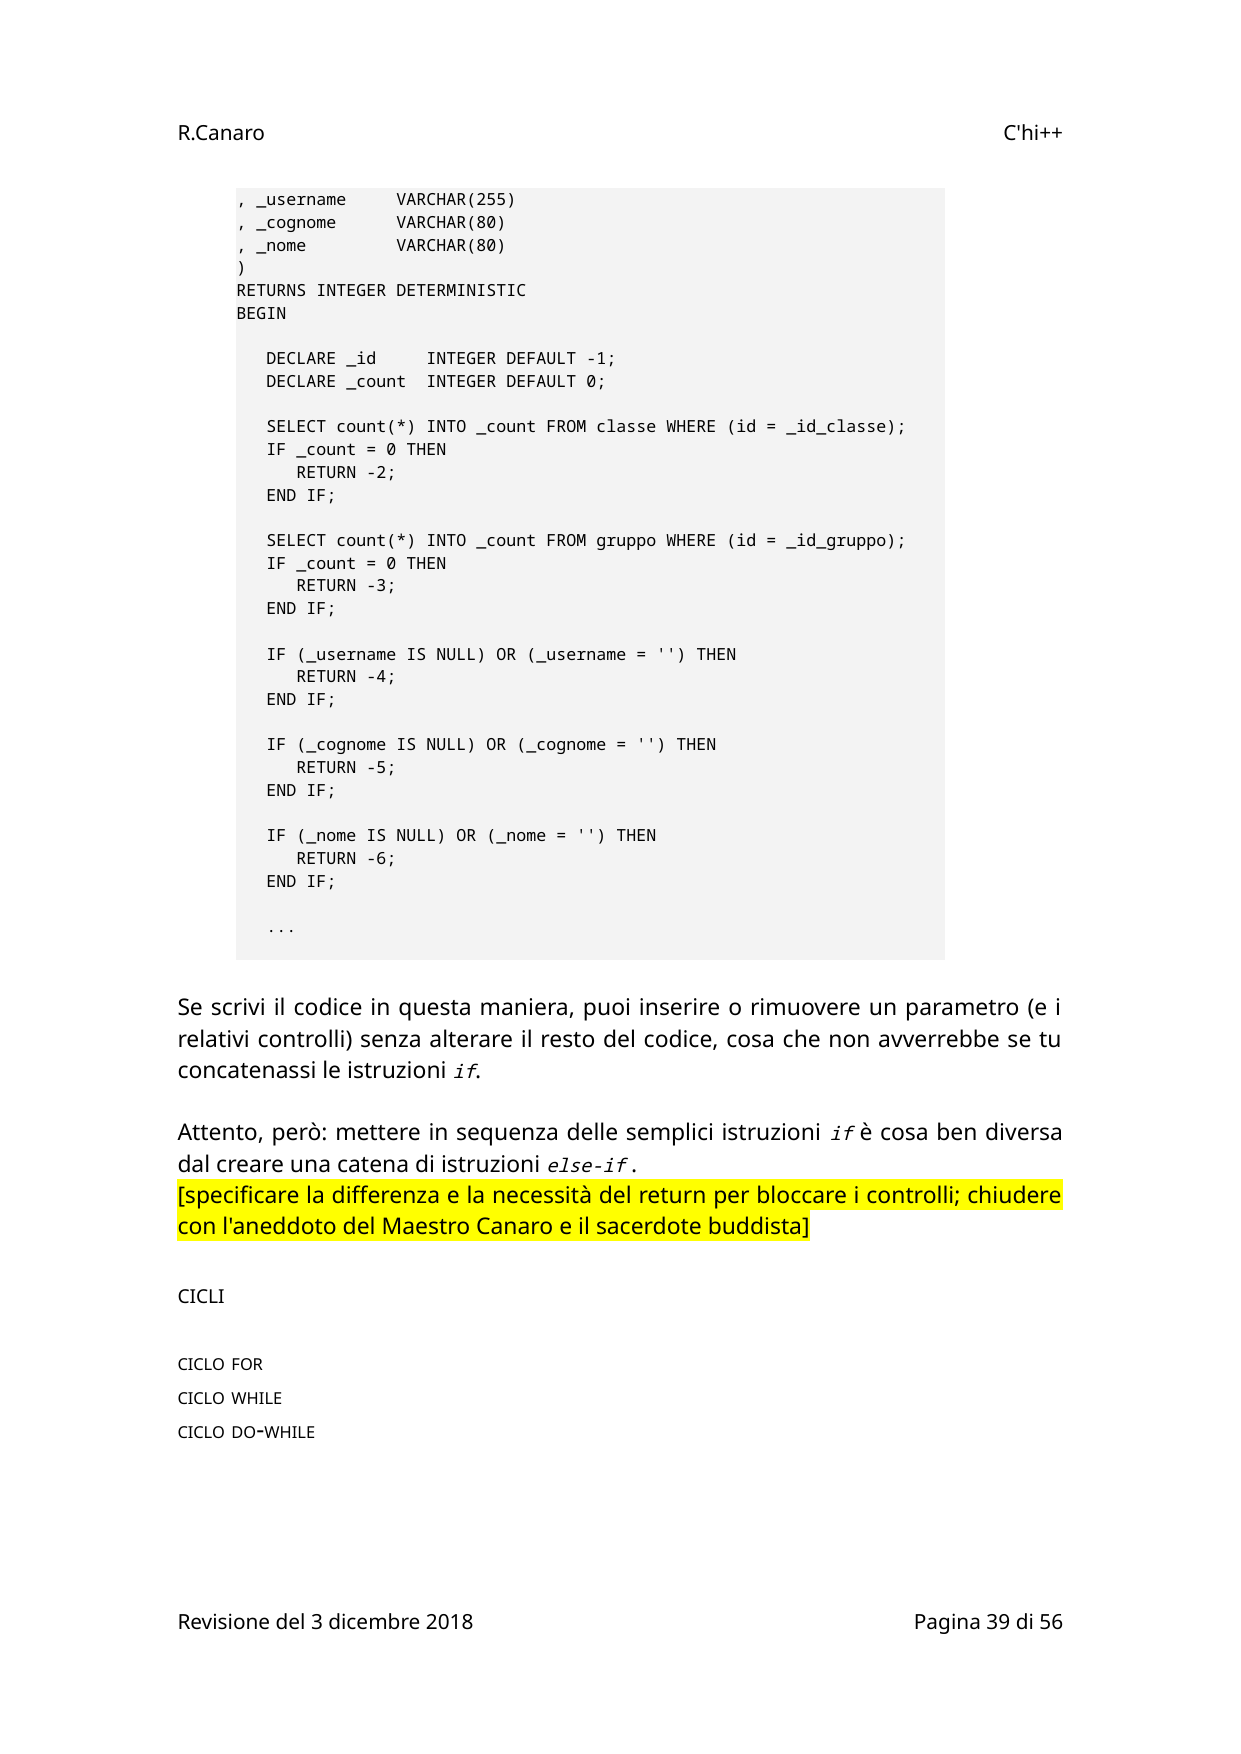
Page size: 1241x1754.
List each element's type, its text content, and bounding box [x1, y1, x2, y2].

text [specificare la differenza e la necessità del return per bloccare i controlli; chiudere con l'aneddoto del Maestro Canaro e il sacerdote buddista] [177, 1179, 1063, 1241]
text BEGIN [236, 301, 945, 324]
text DECLARE _id INTEGER DEFAULT -1; [236, 347, 945, 369]
text ... [236, 914, 945, 937]
text Attento, però: mettere in sequenza delle semplici istruzioni if è cosa ben diversa dal creare una catena di istruzioni else-if . [177, 1116, 1063, 1179]
text , _nome VARCHAR(80) [236, 233, 945, 256]
text , _username VARCHAR(255) [236, 188, 945, 211]
subtitle ciclo do-while [177, 1412, 1063, 1446]
text IF _count = 0 THEN [236, 438, 945, 460]
text , _cognome VARCHAR(80) [236, 211, 945, 233]
text END IF; [236, 869, 945, 892]
text END IF; [236, 687, 945, 710]
text ) [236, 256, 945, 279]
text IF (_username IS NULL) OR (_username = '') THEN [236, 642, 945, 665]
subtitle ciclo while [177, 1377, 1063, 1412]
text Se scrivi il codice in questa maniera, puoi inserire o rimuovere un parametro (e i relativi controlli) senza alterare il resto del codice, cosa che non avverrebbe se tu concatenassi le istruzioni if. [177, 991, 1063, 1085]
text IF _count = 0 THEN [236, 551, 945, 574]
text RETURNS INTEGER DETERMINISTIC [236, 279, 945, 301]
text END IF; [236, 597, 945, 619]
text RETURN -3; [236, 574, 945, 597]
text RETURN -5; [236, 756, 945, 778]
text IF (_cognome IS NULL) OR (_cognome = '') THEN [236, 733, 945, 756]
subtitle cicli [177, 1272, 1063, 1312]
subtitle ciclo for [177, 1343, 1063, 1377]
text RETURN -2; [236, 460, 945, 483]
text END IF; [236, 483, 945, 506]
text END IF; [236, 778, 945, 801]
text DECLARE _count INTEGER DEFAULT 0; [236, 369, 945, 392]
text SELECT count(*) INTO _count FROM classe WHERE (id = _id_classe); [236, 415, 945, 438]
text RETURN -4; [236, 665, 945, 687]
text SELECT count(*) INTO _count FROM gruppo WHERE (id = _id_gruppo); [236, 528, 945, 551]
text RETURN -6; [236, 846, 945, 869]
text IF (_nome IS NULL) OR (_nome = '') THEN [236, 824, 945, 846]
